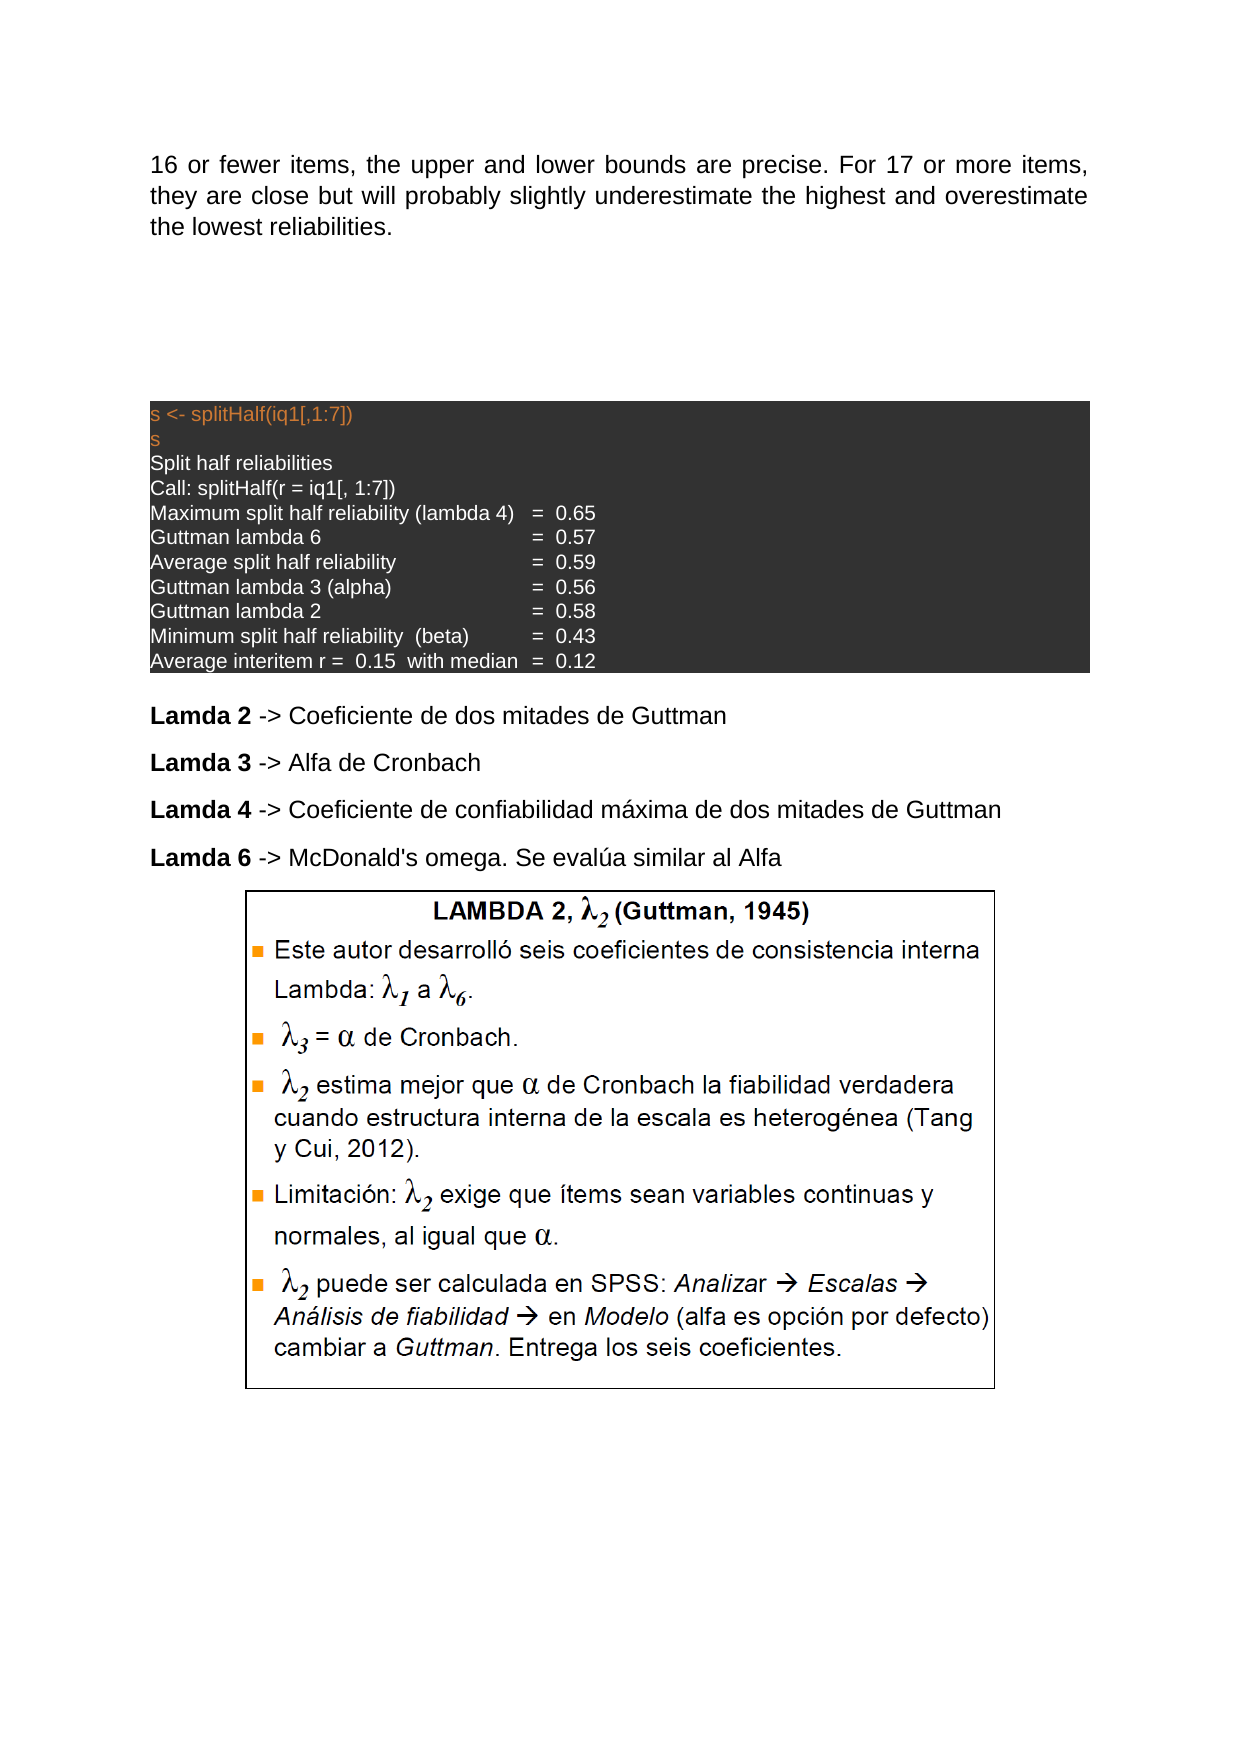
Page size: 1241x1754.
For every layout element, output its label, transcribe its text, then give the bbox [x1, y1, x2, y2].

text Lamda 6 -> McDonald's omega. Se evalúa similar al Alfa [150, 843, 1090, 872]
text s <- splitHalf(iq1[,1:7]) [150, 401, 1090, 426]
text Guttman lambda 6 = 0.57 [150, 524, 1090, 549]
text Call: splitHalf(r = iq1[, 1:7]) [150, 475, 1090, 500]
text s [150, 426, 1090, 450]
text Maximum split half reliability (lambda 4) = 0.65 [150, 500, 1090, 524]
text Guttman lambda 2 = 0.58 [150, 598, 1090, 623]
text Guttman lambda 3 (alpha) = 0.56 [150, 574, 1090, 598]
text 16 or fewer items, the upper and lower bounds are precise. For 17 or more items, they are close but will probably slightly underestimate the highest and overestimate the lowest reliabilities. [150, 150, 1090, 240]
text Lamda 4 -> Coeficiente de confiabilidad máxima de dos mitades de Guttman [150, 796, 1090, 824]
text Split half reliabilities [150, 450, 1090, 475]
text Lamda 3 -> Alfa de Cronbach [150, 748, 1090, 777]
text Average interitem r = 0.15 with median = 0.12 [150, 648, 1090, 673]
text Lamda 2 -> Coeficiente de dos mitades de Guttman [150, 701, 1090, 729]
text Average split half reliability = 0.59 [150, 549, 1090, 574]
text Minimum split half reliability (beta) = 0.43 [150, 623, 1090, 648]
